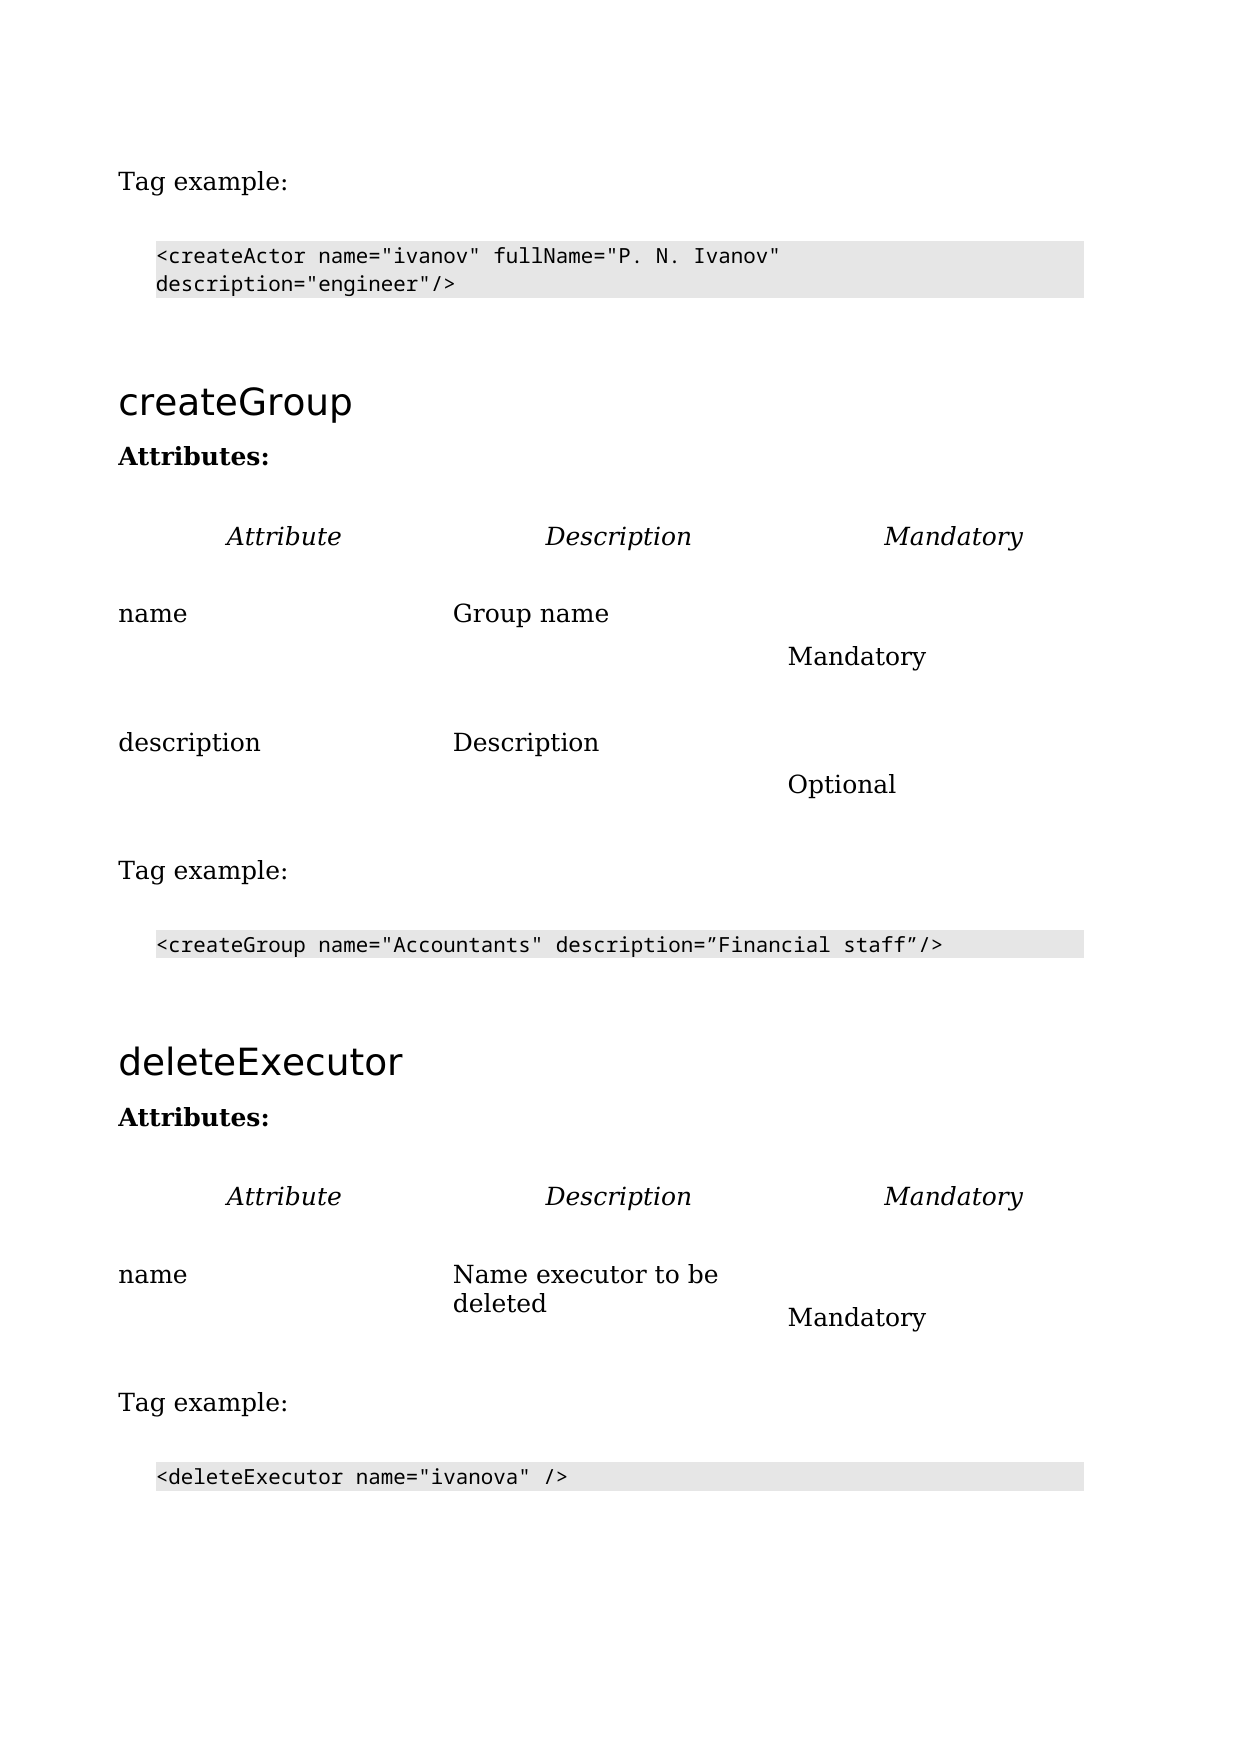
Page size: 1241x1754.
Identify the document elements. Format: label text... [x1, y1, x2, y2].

table_header Attribute [118, 479, 453, 593]
table_cell name [118, 1254, 453, 1382]
text <createActor name="ivanov" fullName="P. N. Ivanov" description="engineer"/> [156, 241, 1084, 298]
table_cell [453, 118, 787, 161]
text <deleteExecutor name="ivanova" /> [156, 1462, 1084, 1491]
table_header Attributes: [118, 1097, 1122, 1139]
text Tag example: [118, 1388, 1122, 1417]
table_cell description [118, 722, 453, 850]
table_cell Description [453, 722, 787, 850]
table_header Mandatory [788, 479, 1122, 593]
table_cell Mandatory [788, 1254, 1122, 1382]
text Tag example: [118, 856, 1122, 885]
table_cell Mandatory [788, 594, 1122, 722]
table_cell [118, 118, 453, 161]
table_header Description [453, 1140, 787, 1254]
table_cell Name executor to be deleted [453, 1254, 787, 1382]
table_header Attribute [118, 1140, 453, 1254]
table_cell Optional [788, 722, 1122, 850]
subtitle createGroup [118, 380, 1122, 424]
table_cell name [118, 594, 453, 722]
subtitle deleteExecutor [118, 1041, 1122, 1084]
text Tag example: [118, 167, 1122, 196]
table_header Description [453, 479, 787, 593]
table_cell [788, 118, 1122, 161]
text <createGroup name="Accountants" description=”Financial staff”/> [156, 930, 1084, 958]
table_header Attributes: [118, 436, 1122, 479]
table_cell Group name [453, 594, 787, 722]
table_header Mandatory [788, 1140, 1122, 1254]
